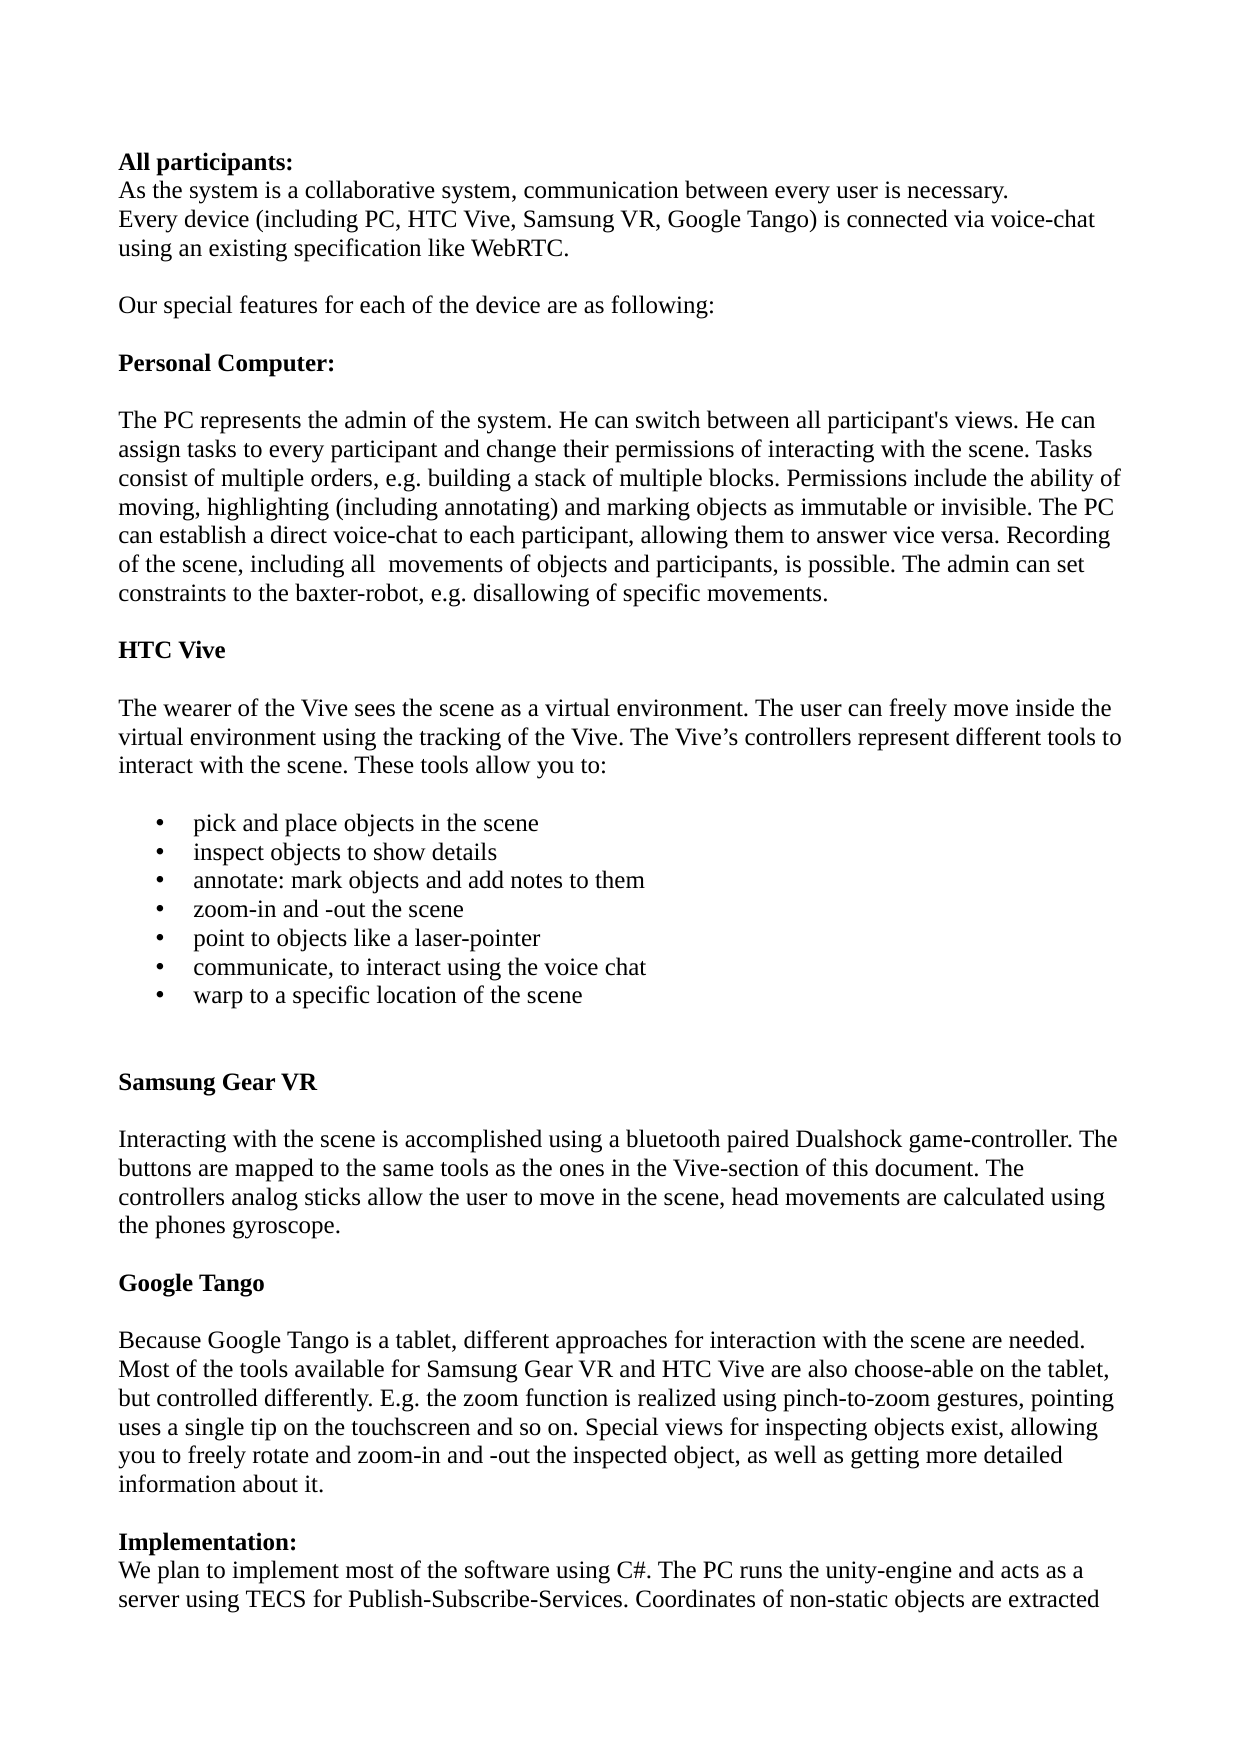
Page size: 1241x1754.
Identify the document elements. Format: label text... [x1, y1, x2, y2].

text As the system is a collaborative system, communication between every user is necessary. [118, 176, 1122, 204]
text HTC Vive [118, 636, 1122, 664]
text Our special features for each of the device are as following: [118, 291, 1122, 319]
text Because Google Tango is a tablet, different approaches for interaction with the scene are needed. Most of the tools available for Samsung Gear VR and HTC Vive are also choose-able on the tablet, but controlled differently. E.g. the zoom function is realized using pinch-to-zoom gestures, pointing uses a single tip on the touchscreen and so on. Special views for inspecting objects exist, allowing you to freely rotate and zoom-in and -out the inspected object, as well as getting more detailed information about it. [118, 1326, 1122, 1498]
list communicate, to interact using the voice chat [156, 952, 1122, 981]
list pick and place objects in the scene [156, 808, 1122, 837]
text We plan to implement most of the software using C#. The PC runs the unity-engine and acts as a server using TECS for Publish-Subscribe-Services. Coordinates of non-static objects are extracted [118, 1556, 1122, 1613]
text Implementation: [118, 1527, 1122, 1556]
text Personal Computer: [118, 348, 1122, 377]
text Google Tango [118, 1268, 1122, 1297]
list zoom-in and -out the scene [156, 894, 1122, 923]
text Every device (including PC, HTC Vive, Samsung VR, Google Tango) is connected via voice-chat using an existing specification like WebRTC. [118, 204, 1122, 262]
text The PC represents the admin of the system. He can switch between all participant's views. He can assign tasks to every participant and change their permissions of interacting with the scene. Tasks consist of multiple orders, e.g. building a stack of multiple blocks. Permissions include the ability of moving, highlighting (including annotating) and marking objects as immutable or invisible. The PC can establish a direct voice-chat to each participant, allowing them to answer vice versa. Recording of the scene, including all movements of objects and participants, is possible. The admin can set constraints to the baxter-robot, e.g. disallowing of specific movements. [118, 406, 1122, 607]
list point to objects like a laser-pointer [156, 923, 1122, 952]
text Interacting with the scene is accomplished using a bluetooth paired Dualshock game-controller. The buttons are mapped to the same tools as the ones in the Vive-section of this document. The controllers analog sticks allow the user to move in the scene, head movements are calculated using the phones gyroscope. [118, 1124, 1122, 1239]
text Samsung Gear VR [118, 1067, 1122, 1096]
text All participants: [118, 147, 1122, 176]
list annotate: mark objects and add notes to them [156, 866, 1122, 894]
text The wearer of the Vive sees the scene as a virtual environment. The user can freely move inside the virtual environment using the tracking of the Vive. The Vive’s controllers represent different tools to interact with the scene. These tools allow you to: [118, 693, 1122, 779]
list inspect objects to show details [156, 837, 1122, 866]
list warp to a specific location of the scene [156, 981, 1122, 1009]
